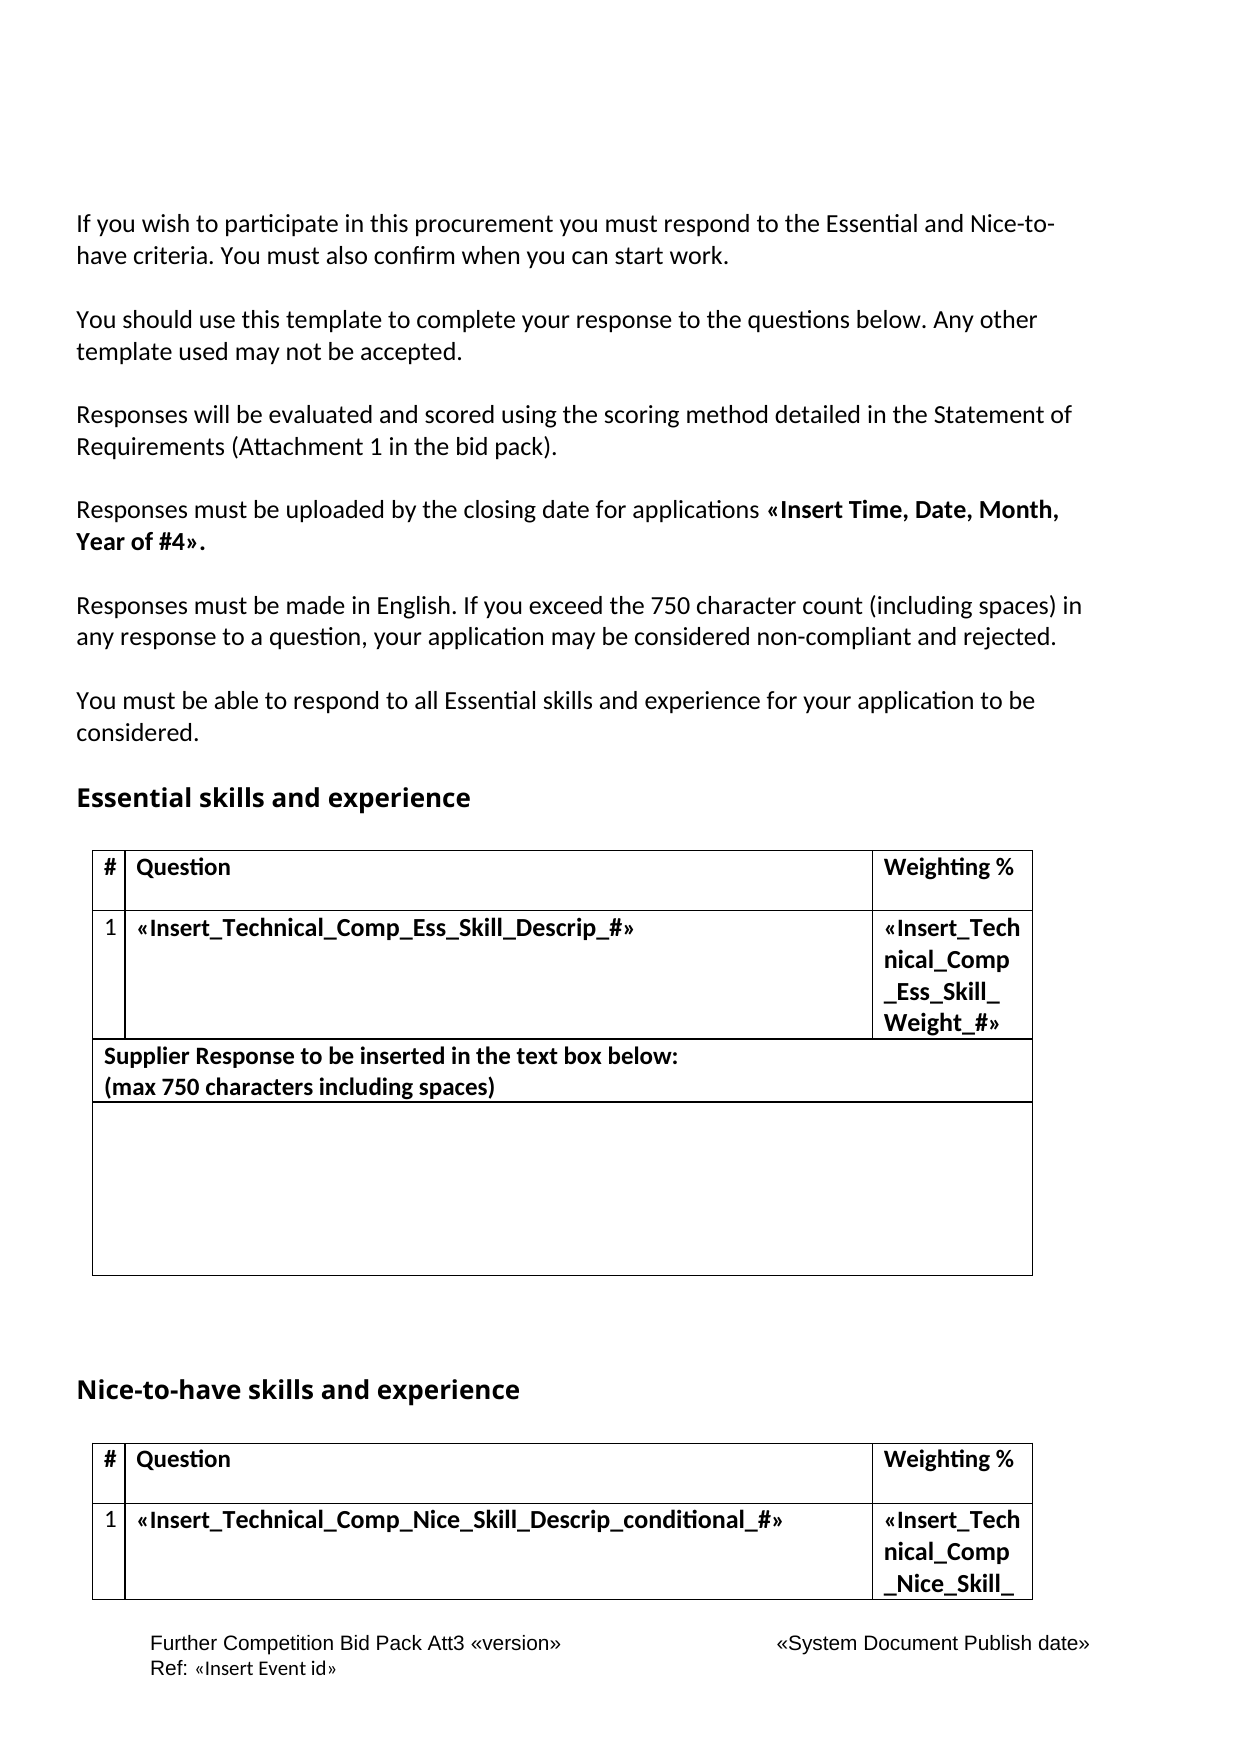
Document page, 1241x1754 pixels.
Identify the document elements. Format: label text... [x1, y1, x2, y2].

text If you wish to participate in this procurement you must respond to the Essential and Nice-to-have criteria. You must also confirm when you can start work. [76, 207, 1090, 271]
text Responses must be uploaded by the closing date for applications «Insert Time, Date, Month, Year of #4». [76, 493, 1090, 557]
table_header Question [126, 1444, 872, 1502]
table_header Supplier Response to be inserted in the text box below: (max 750 characters including spaces) [93, 1040, 1032, 1101]
table_cell 1 [93, 911, 124, 1038]
table_header # [93, 851, 124, 910]
text Essential skills and experience [76, 779, 1090, 850]
table_header Question [126, 851, 872, 910]
table_cell «Insert_Technical_Comp_Ess_Skill_Weight_#» [873, 911, 1032, 1038]
table_cell 1 [93, 1504, 124, 1599]
table_cell [93, 1103, 1032, 1275]
table_header Weighting % [873, 851, 1032, 910]
text You should use this template to complete your response to the questions below. Any other template used may not be accepted. [76, 303, 1090, 366]
text You must be able to respond to all Essential skills and experience for your application to be considered. [76, 684, 1090, 748]
table_cell «Insert_Technical_Comp_Nice_Skill_ [873, 1504, 1032, 1599]
text Responses must be made in English. If you exceed the 750 character count (including spaces) in any response to a question, your application may be considered non-compliant and rejected. [76, 589, 1090, 652]
table_header # [93, 1444, 124, 1502]
text Responses will be evaluated and scored using the scoring method detailed in the Statement of Requirements (Attachment 1 in the bid pack). [76, 398, 1090, 462]
text Nice-to-have skills and experience [76, 1372, 1090, 1443]
table_header Weighting % [873, 1444, 1032, 1502]
table_cell «Insert_Technical_Comp_Ess_Skill_Descrip_#» [126, 911, 872, 1038]
table_cell «Insert_Technical_Comp_Nice_Skill_Descrip_conditional_#» [126, 1504, 872, 1599]
